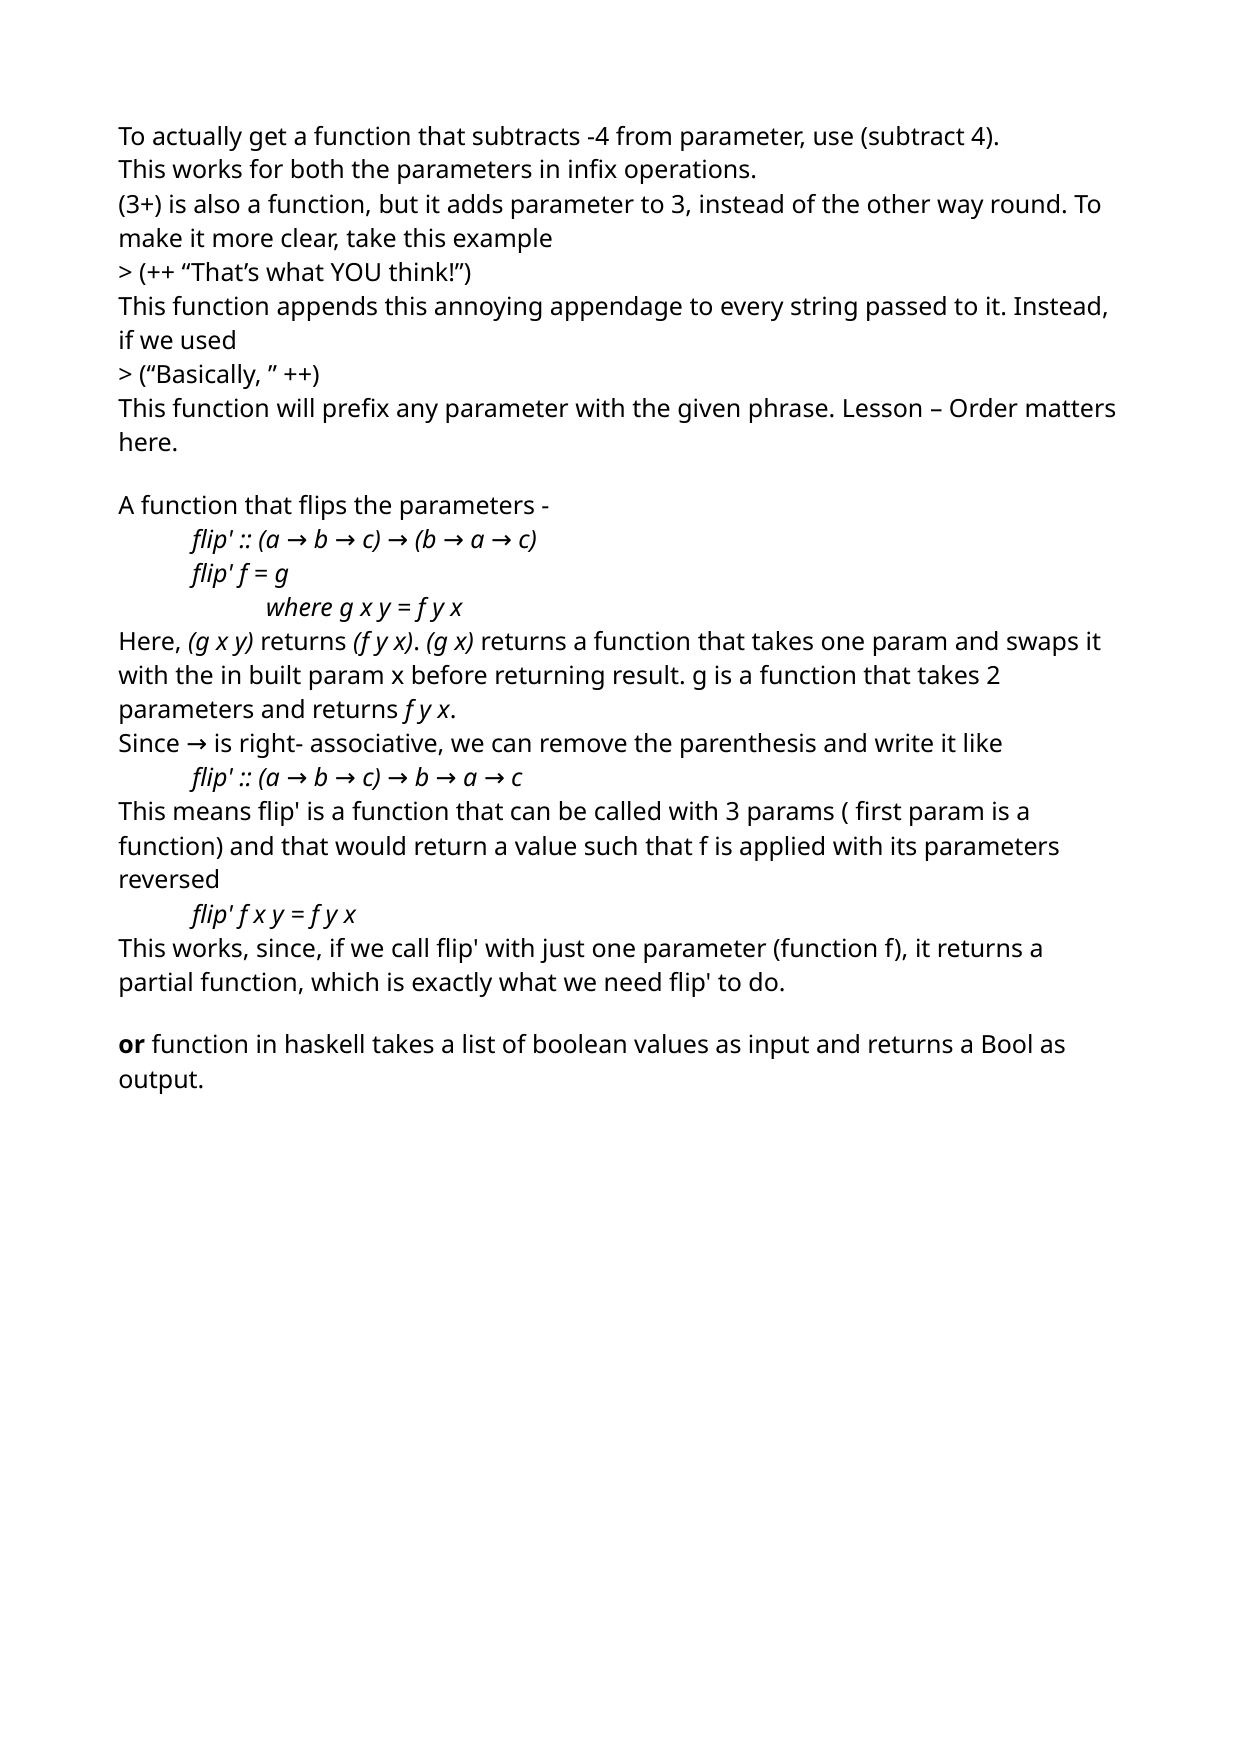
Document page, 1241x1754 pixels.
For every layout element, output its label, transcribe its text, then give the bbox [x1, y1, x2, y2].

text (3+) is also a function, but it adds parameter to 3, instead of the other way round. To make it more clear, take this example [118, 186, 1122, 254]
text Here, (g x y) returns (f y x). (g x) returns a function that takes one param and swaps it with the in built param x before returning result. g is a function that takes 2 parameters and returns f y x. [118, 624, 1122, 726]
text This means flip' is a function that can be called with 3 params ( first param is a function) and that would return a value such that f is applied with its parameters reversed [118, 794, 1122, 896]
text To actually get a function that subtracts -4 from parameter, use (subtract 4). [118, 118, 1122, 152]
text > (“Basically, ” ++) [118, 357, 1122, 391]
text or function in haskell takes a list of boolean values as input and returns a Bool as output. [118, 1027, 1122, 1095]
text This function will prefix any parameter with the given phrase. Lesson – Order matters here. [118, 391, 1122, 459]
text Since → is right- associative, we can remove the parenthesis and write it like [118, 726, 1122, 760]
text This works for both the parameters in infix operations. [118, 152, 1122, 186]
text flip' f x y = f y x [118, 896, 1122, 930]
text This function appends this annoying appendage to every string passed to it. Instead, if we used [118, 288, 1122, 357]
text flip' :: (a → b → c) → b → a → c [118, 760, 1122, 794]
text flip' f = g [118, 556, 1122, 590]
text > (++ “That’s what YOU think!”) [118, 254, 1122, 288]
text A function that flips the parameters - [118, 487, 1122, 522]
text This works, since, if we call flip' with just one parameter (function f), it returns a partial function, which is exactly what we need flip' to do. [118, 930, 1122, 998]
text where g x y = f y x [118, 590, 1122, 624]
text flip' :: (a → b → c) → (b → a → c) [118, 522, 1122, 556]
